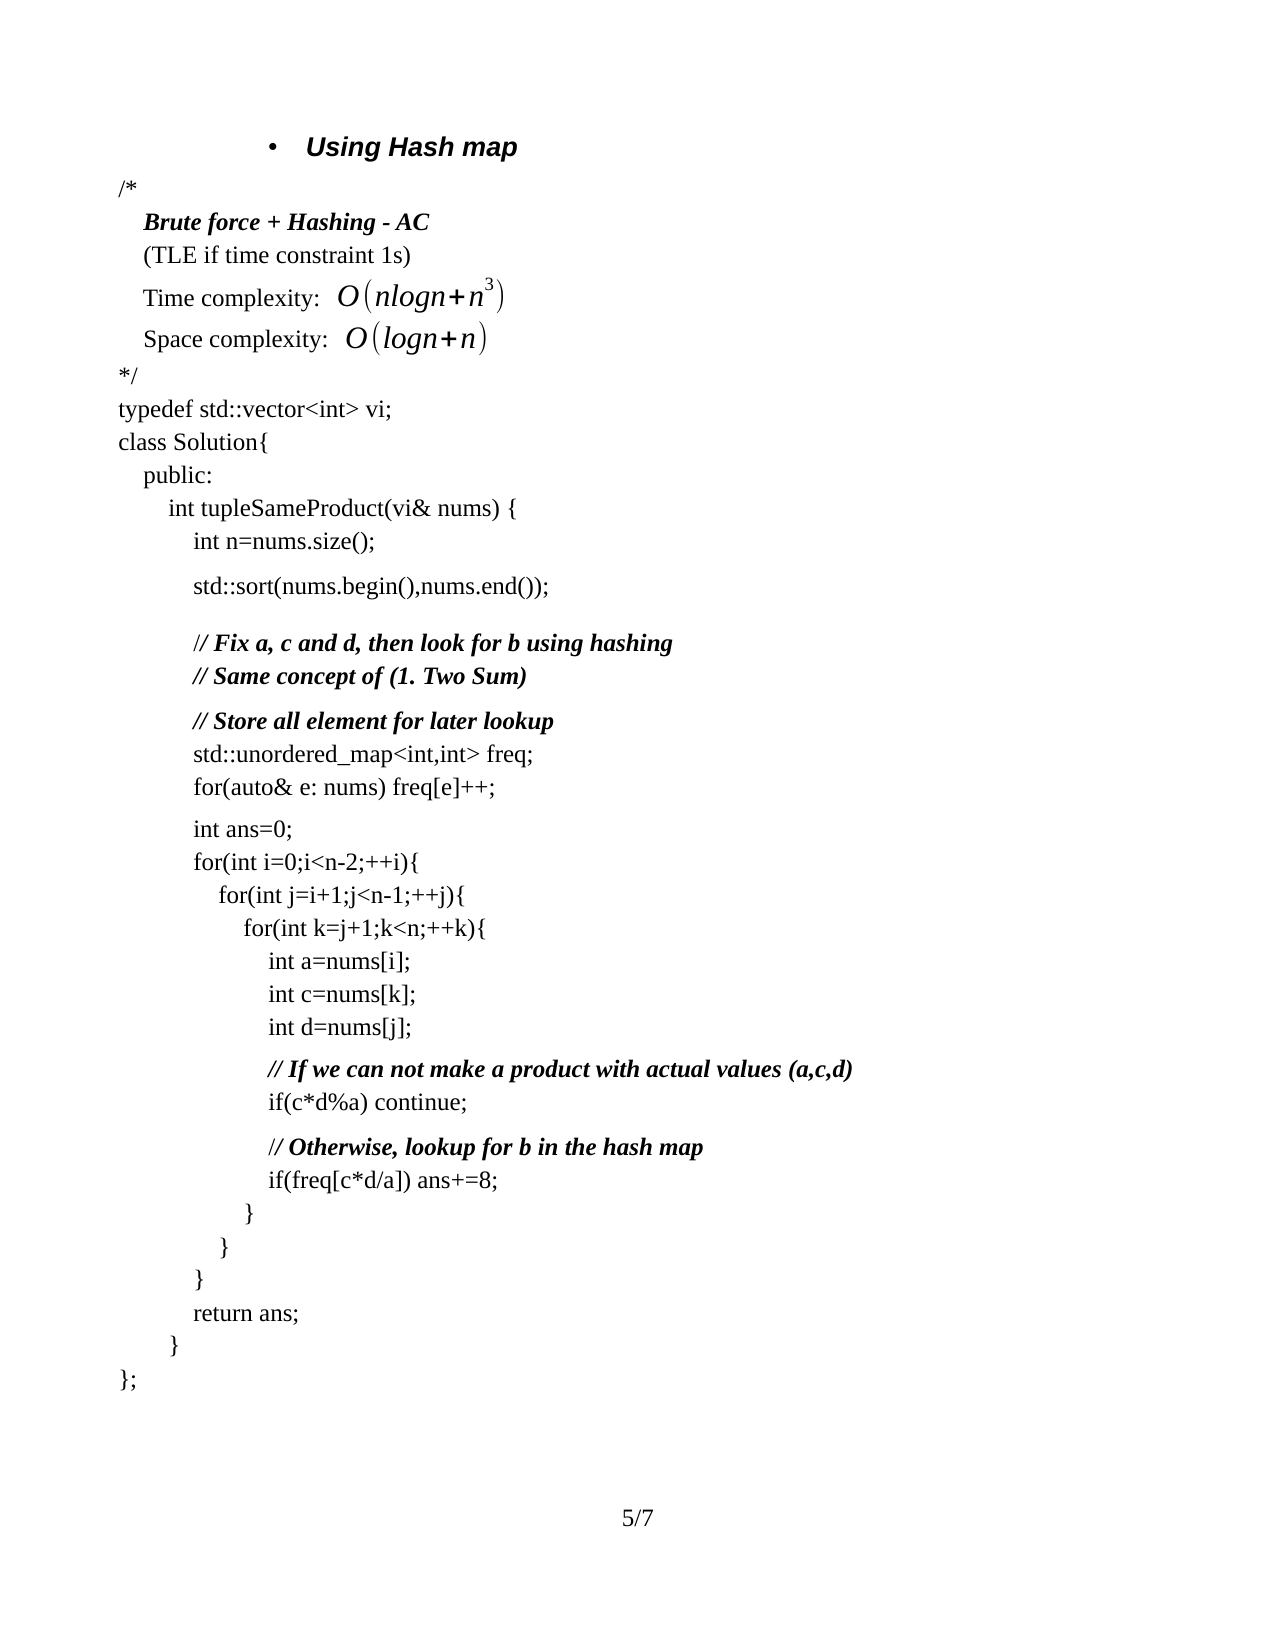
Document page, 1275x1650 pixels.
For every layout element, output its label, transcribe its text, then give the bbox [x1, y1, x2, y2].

text Space complexity: [118, 319, 1157, 357]
text int ans=0; [118, 814, 1157, 843]
text int tupleSameProduct(vi& nums) { [118, 493, 1157, 522]
text */ [118, 361, 1157, 390]
text if(c*d%a) continue; [118, 1087, 1157, 1116]
text } [118, 1198, 1157, 1227]
text return ans; [118, 1298, 1157, 1326]
text typedef std::vector<int> vi; [118, 394, 1157, 423]
text for(int j=i+1;j<n-1;++j){ [118, 880, 1157, 909]
text int d=nums[j]; [118, 1012, 1157, 1041]
text for(int k=j+1;k<n;++k){ [118, 913, 1157, 942]
text int n=nums.size(); [118, 526, 1157, 555]
text // If we can not make a product with actual values (a,c,d) [118, 1054, 1157, 1083]
text // Same concept of (1. Two Sum) [118, 661, 1157, 690]
subtitle Using Hash map [268, 131, 1157, 162]
text for(int i=0;i<n-2;++i){ [118, 847, 1157, 876]
text /* [118, 174, 1157, 203]
text } [118, 1264, 1157, 1293]
text // Otherwise, lookup for b in the hash map [118, 1132, 1157, 1161]
text Brute force + Hashing - AC [118, 207, 1157, 236]
text for(auto& e: nums) freq[e]++; [118, 772, 1157, 801]
text // Fix a, c and d, then look for b using hashing [118, 628, 1157, 657]
text std::unordered_map<int,int> freq; [118, 739, 1157, 768]
text }; [118, 1364, 1157, 1392]
text int a=nums[i]; [118, 946, 1157, 975]
text // Store all element for later lookup [118, 706, 1157, 735]
text std::sort(nums.begin(),nums.end()); [118, 571, 1157, 600]
text int c=nums[k]; [118, 979, 1157, 1008]
text (TLE if time constraint 1s) [118, 241, 1157, 269]
text } [118, 1331, 1157, 1359]
text class Solution{ [118, 427, 1157, 456]
text if(freq[c*d/a]) ans+=8; [118, 1166, 1157, 1194]
text public: [118, 460, 1157, 489]
text } [118, 1232, 1157, 1260]
text Time complexity: [118, 273, 1157, 315]
